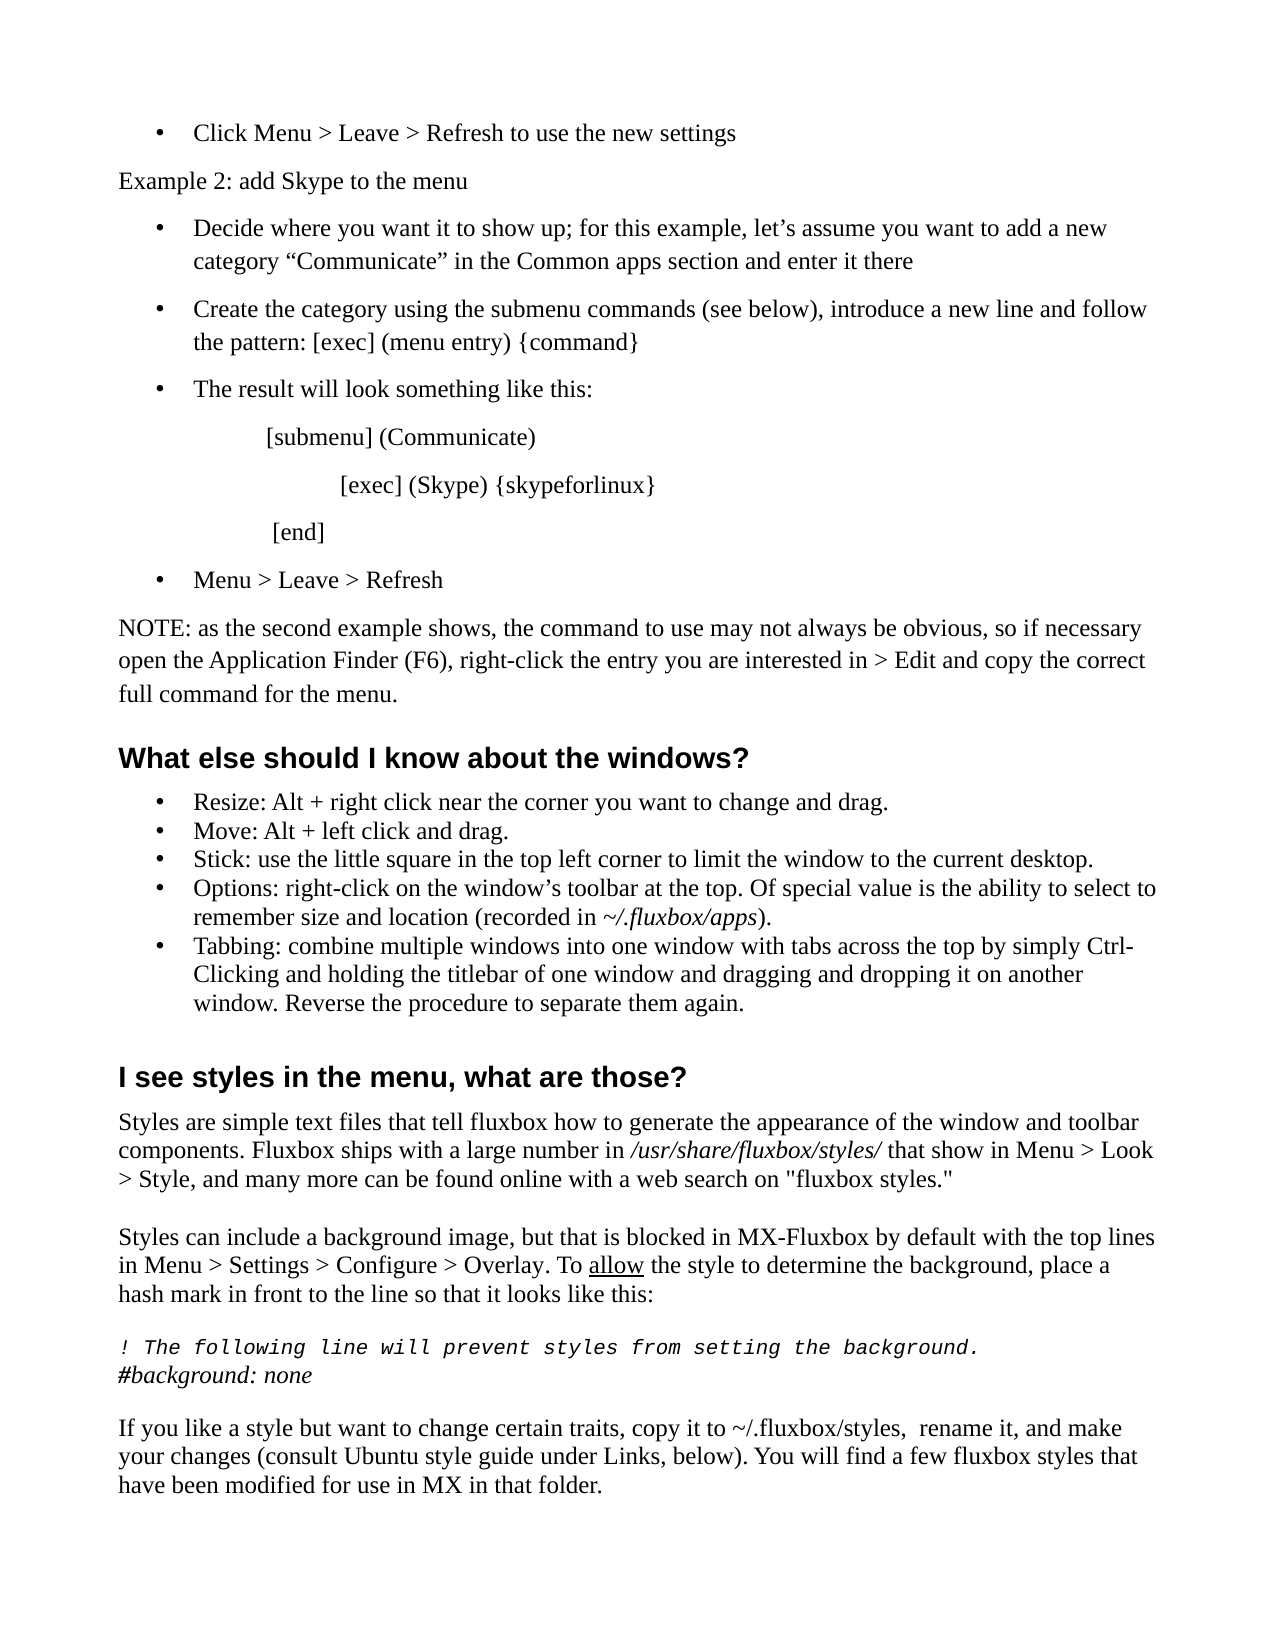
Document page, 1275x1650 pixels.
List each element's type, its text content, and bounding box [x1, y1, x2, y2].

text If you like a style but want to change certain traits, copy it to ~/.fluxbox/styles, rename it, and make your changes (consult Ubuntu style guide under Links, below). You will find a few fluxbox styles that have been modified for use in MX in that folder. [118, 1413, 1157, 1499]
text [submenu] (Communicate) [118, 422, 1157, 451]
text NOTE: as the second example shows, the command to use may not always be obvious, so if necessary open the Application Finder (F6), right-click the entry you are interested in > Edit and copy the correct full command for the menu. [118, 613, 1157, 707]
list Stick: use the little square in the top left corner to limit the window to the current desktop. [156, 844, 1157, 873]
list Options: right-click on the window’s toolbar at the top. Of special value is the ability to select to remember size and location (recorded in ~/.fluxbox/apps). [156, 873, 1157, 931]
list Create the category using the submenu commands (see below), introduce a new line and follow the pattern: [exec] (menu entry) {command} [156, 294, 1157, 356]
subtitle What else should I know about the windows? [118, 741, 1157, 774]
list The result will look something like this: [156, 374, 1157, 403]
list Menu > Leave > Refresh [156, 565, 1157, 594]
text Styles can include a background image, but that is blocked in MX-Fluxbox by default with the top lines in Menu > Settings > Configure > Overlay. To allow the style to determine the background, place a hash mark in front to the line so that it looks like this: [118, 1222, 1157, 1308]
text Example 2: add Skype to the menu [118, 166, 1157, 194]
list Click Menu > Leave > Refresh to use the new settings [156, 118, 1157, 147]
subtitle I see styles in the menu, what are those? [118, 1060, 1157, 1094]
list Tabbing: combine multiple windows into one window with tabs across the top by simply Ctrl-Clicking and holding the titlebar of one window and dragging and dropping it on another window. Reverse the procedure to separate them again. [156, 931, 1157, 1017]
list Move: Alt + left click and drag. [156, 816, 1157, 844]
text [exec] (Skype) {skypeforlinux} [118, 470, 1157, 498]
text #background: none [118, 1360, 1157, 1389]
list Resize: Alt + right click near the corner you want to change and drag. [156, 787, 1157, 816]
text [end] [118, 517, 1157, 546]
text ! The following line will prevent styles from setting the background. [118, 1337, 1157, 1360]
text Styles are simple text files that tell fluxbox how to generate the appearance of the window and toolbar components. Fluxbox ships with a large number in /usr/share/fluxbox/styles/ that show in Menu > Look > Style, and many more can be found online with a web search on "fluxbox styles." [118, 1107, 1157, 1193]
list Decide where you want it to show up; for this example, let’s assume you want to add a new category “Communicate” in the Common apps section and enter it there [156, 213, 1157, 275]
